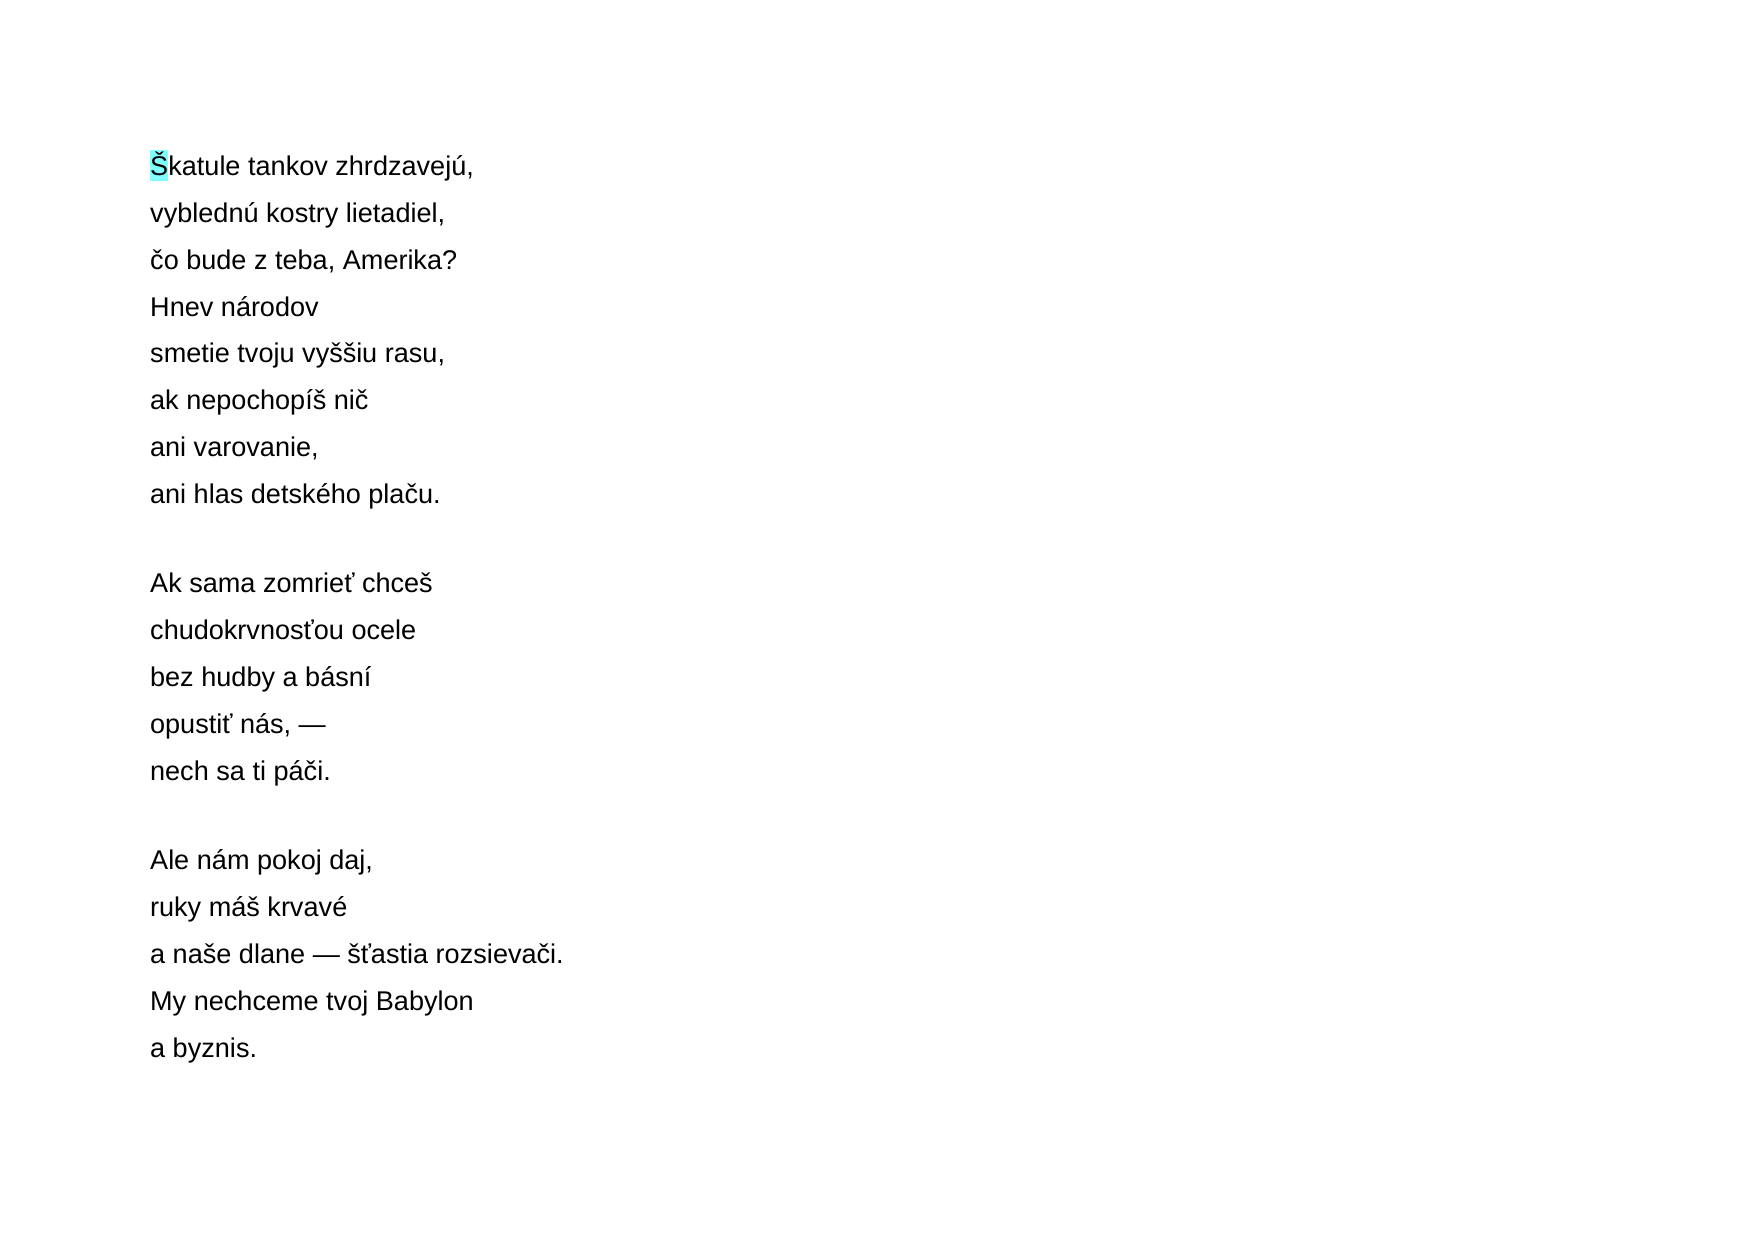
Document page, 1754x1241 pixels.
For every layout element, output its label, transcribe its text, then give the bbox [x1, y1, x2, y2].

text vyblednú kostry lietadiel, [150, 197, 1243, 228]
text chudokrvnosťou ocele [150, 614, 1243, 646]
text ani varovanie, [150, 431, 1243, 462]
text a naše dlane — šťastia rozsievači. [150, 938, 1243, 969]
text Ak sama zomrieť chceš [150, 567, 1243, 599]
text a byznis. [150, 1032, 1243, 1063]
text nech sa ti páči. [150, 755, 1243, 786]
text ak nepochopíš nič [150, 384, 1243, 416]
text Škatule tankov zhrdzavejú, [150, 150, 1243, 181]
text bez hudby a básní [150, 661, 1243, 692]
text Ale nám pokoj daj, [150, 844, 1243, 876]
text čo bude z teba, Amerika? [150, 244, 1243, 275]
text My nechceme tvoj Babylon [150, 985, 1243, 1016]
text ani hlas detského plaču. [150, 478, 1243, 509]
text opustiť nás, — [150, 708, 1243, 739]
text ruky máš krvavé [150, 891, 1243, 922]
text Hnev národov [150, 291, 1243, 322]
text smetie tvoju vyššiu rasu, [150, 337, 1243, 369]
